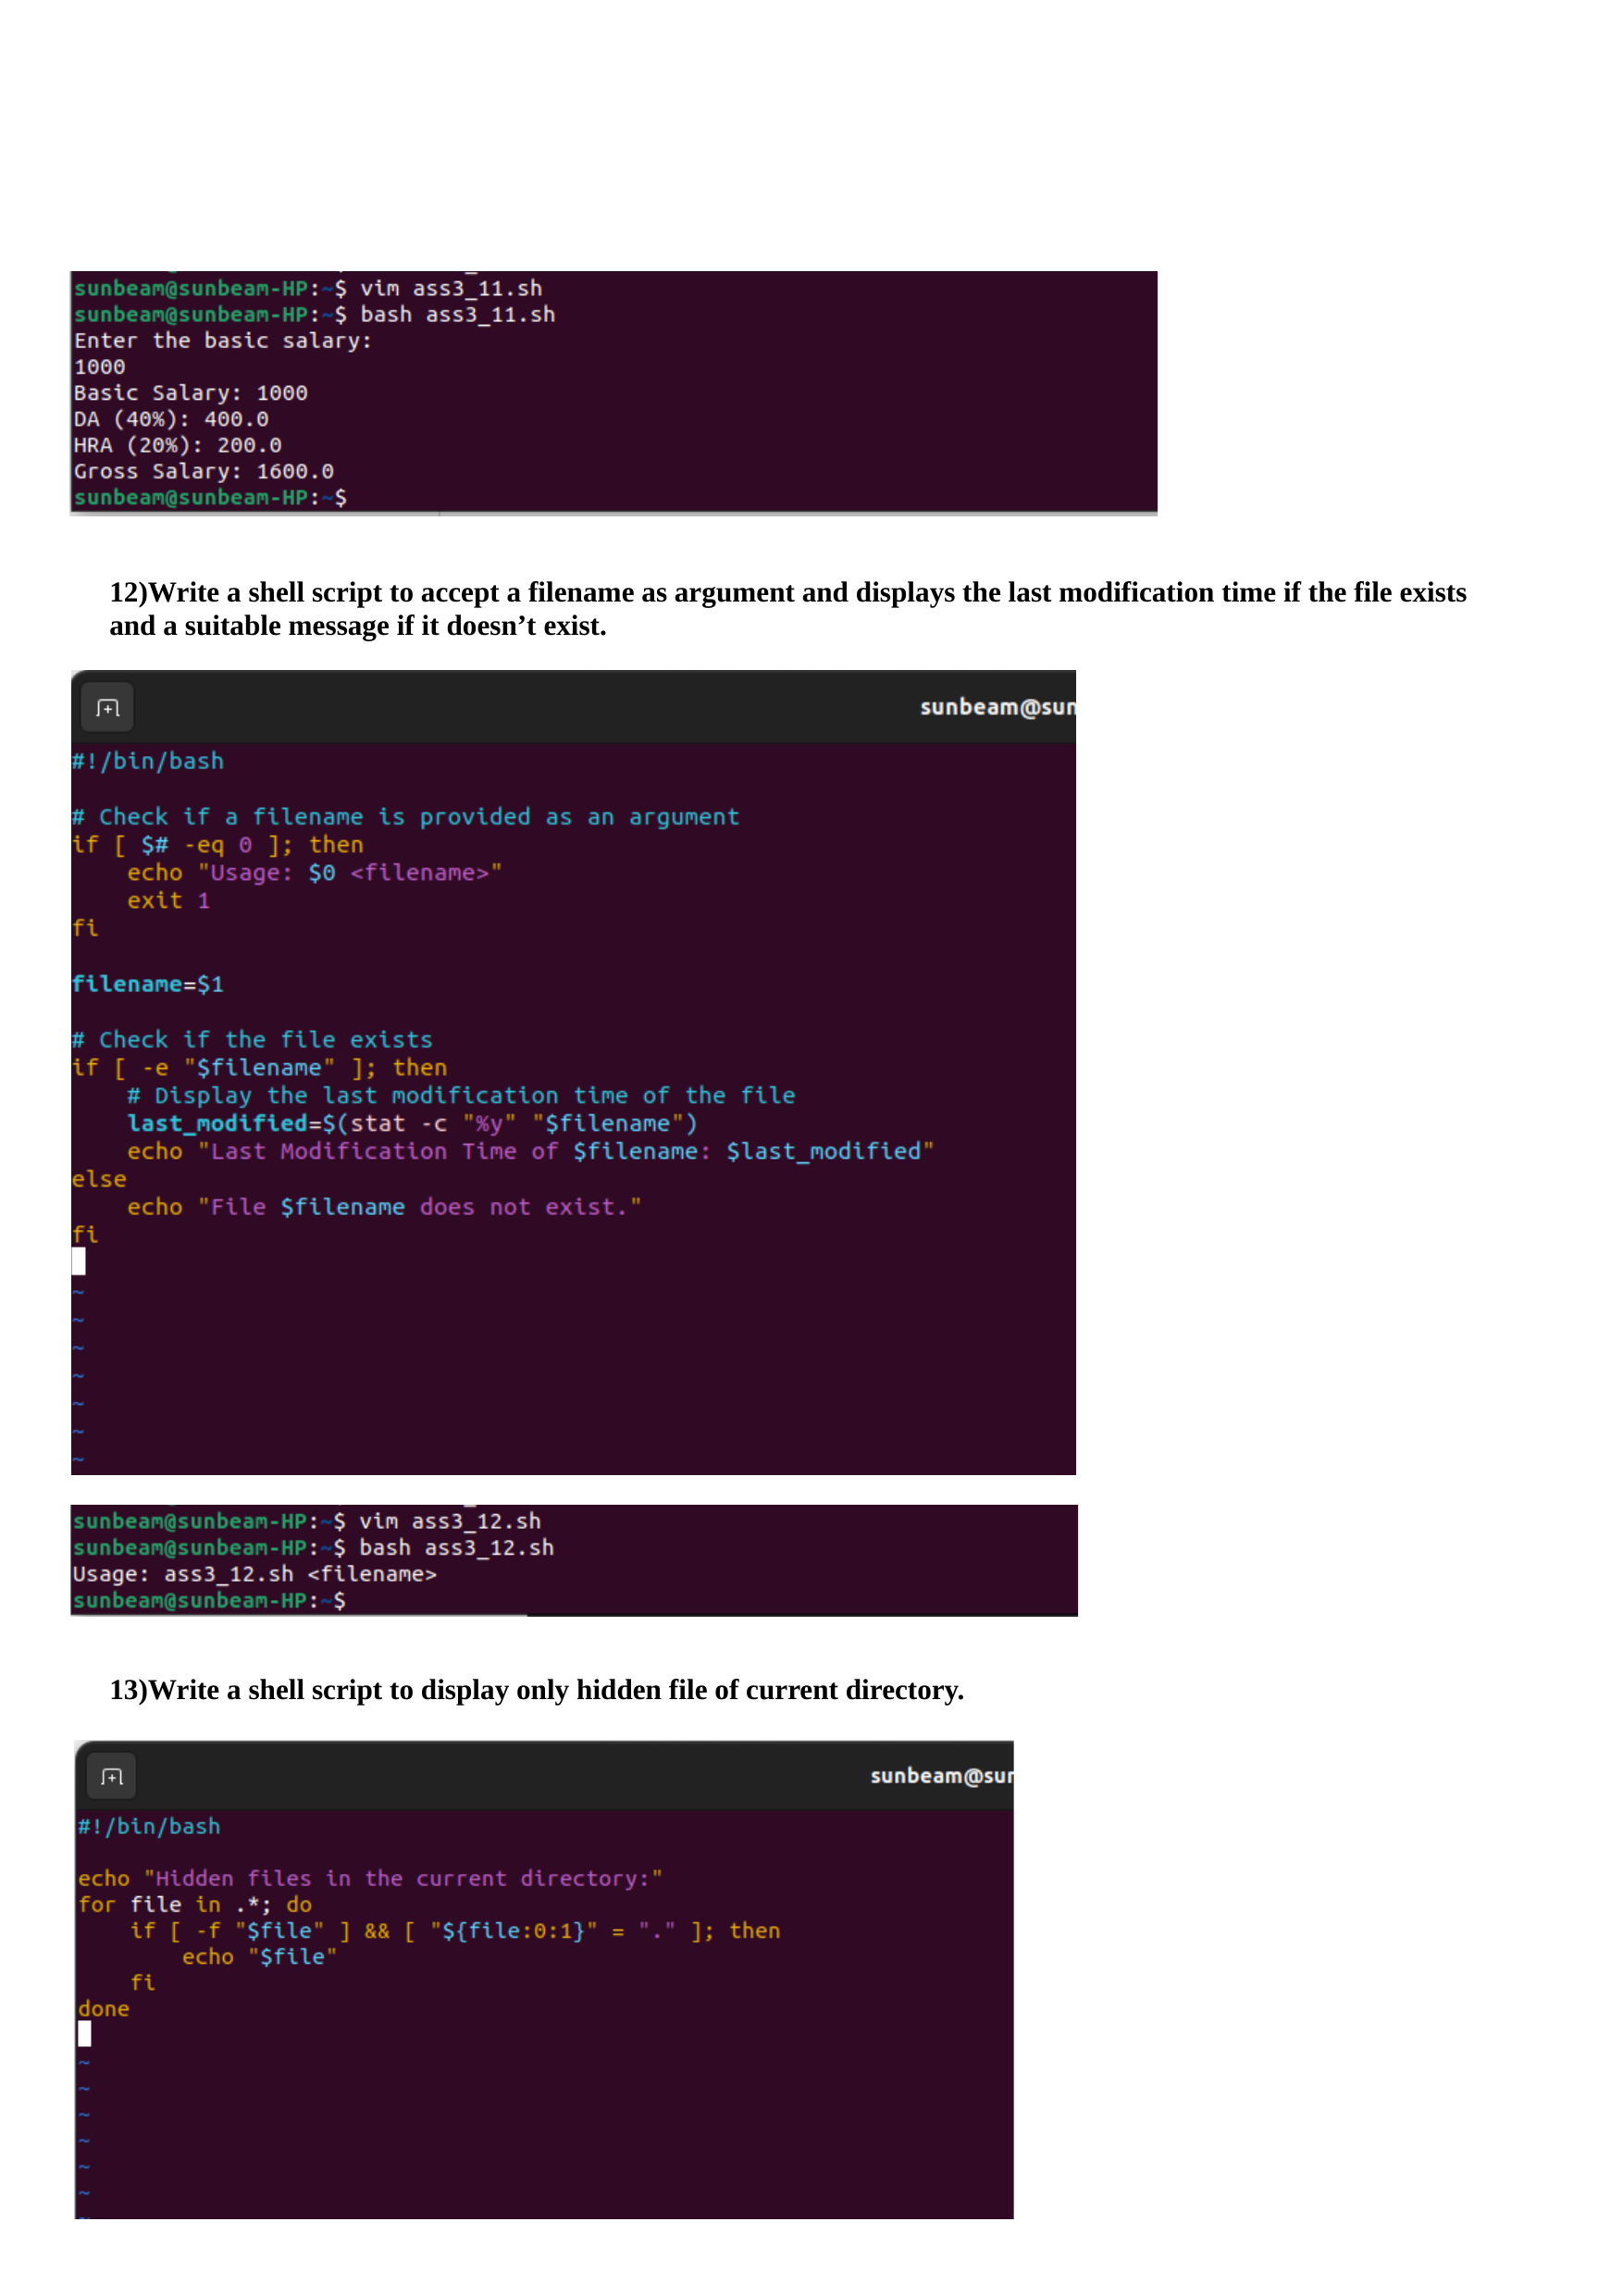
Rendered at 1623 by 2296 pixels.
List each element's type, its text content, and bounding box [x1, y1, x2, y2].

picture [70, 1505, 1079, 1617]
picture [71, 670, 1076, 1475]
text 13)Write a shell script to display only hidden file of current directory. [109, 1672, 1514, 1706]
text 12)Write a shell script to accept a filename as argument and displays the last modification time if the file exists and a suitable message if it doesn’t exist. [109, 575, 1514, 641]
picture [68, 271, 1158, 516]
picture [74, 1740, 1014, 2219]
